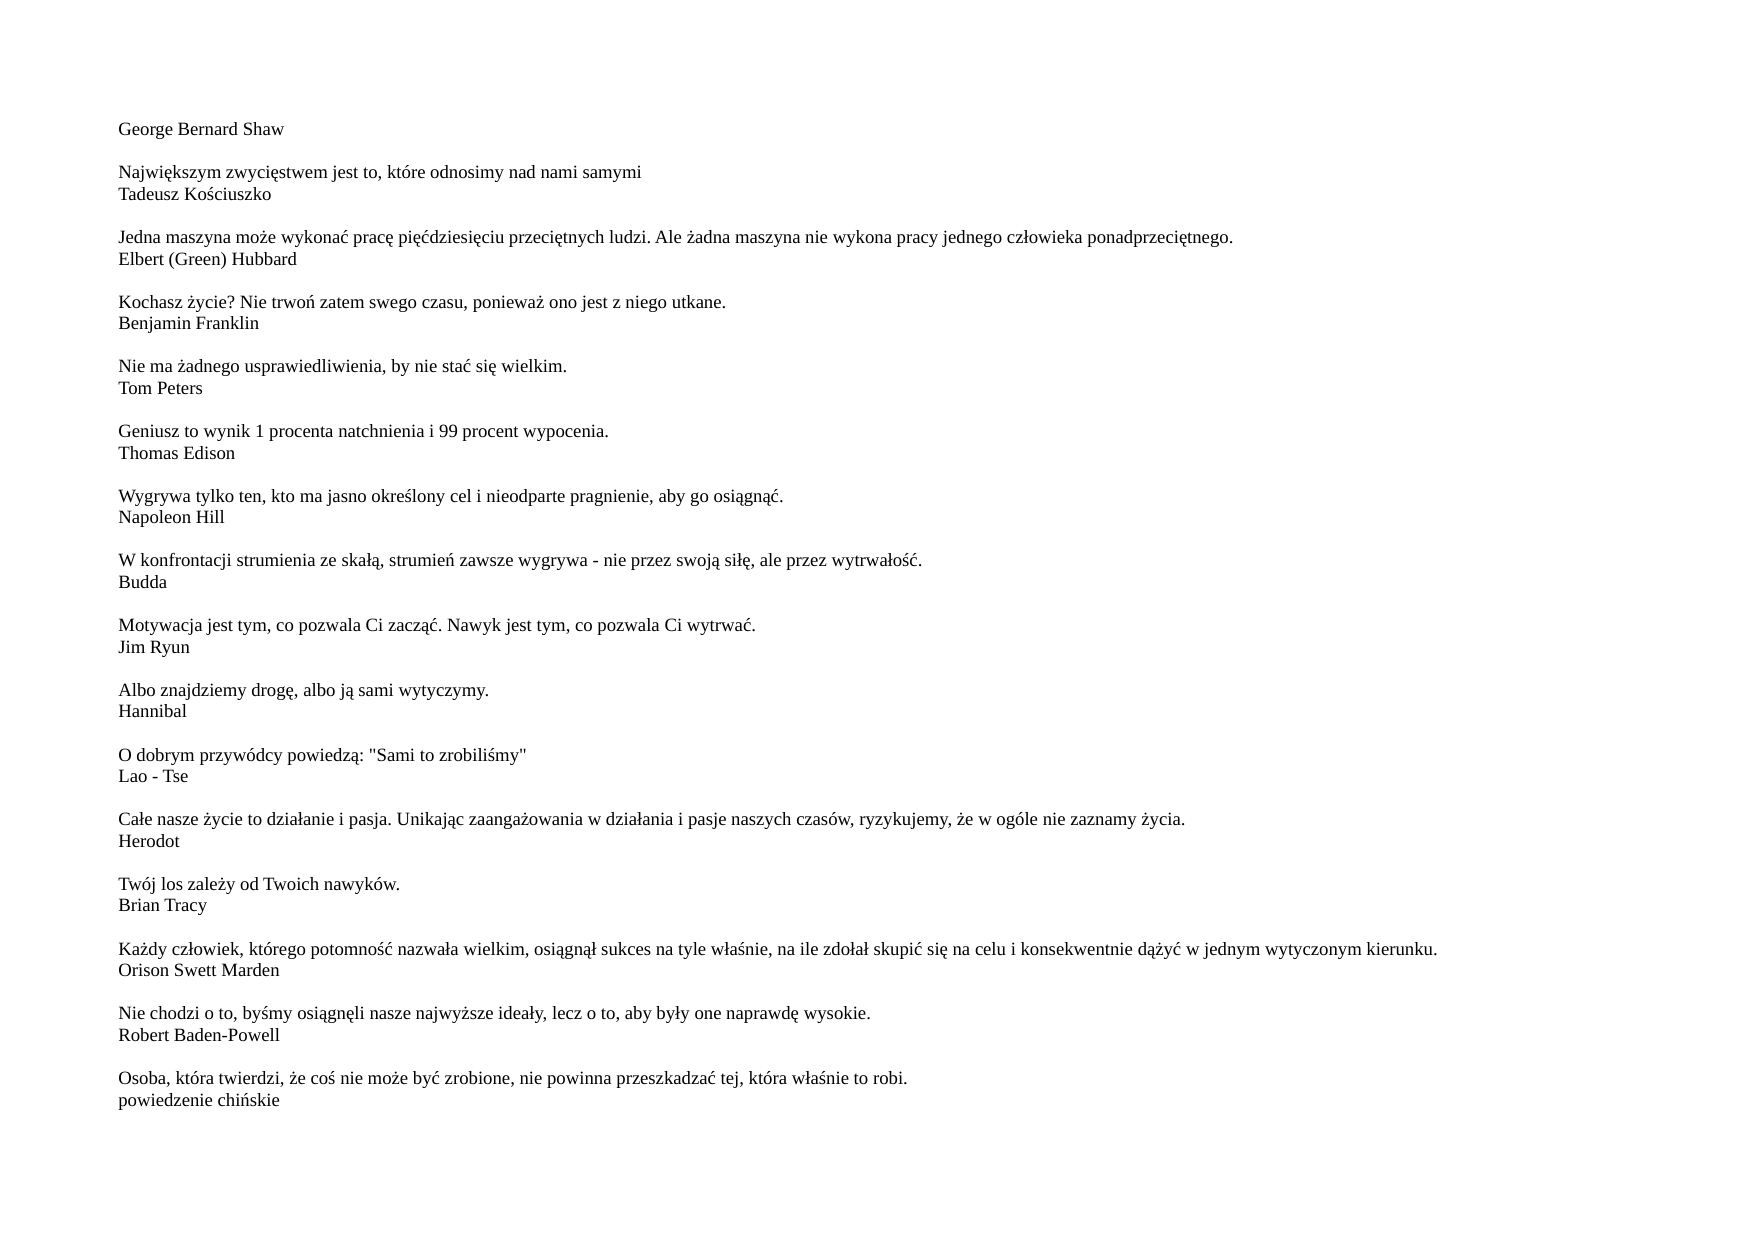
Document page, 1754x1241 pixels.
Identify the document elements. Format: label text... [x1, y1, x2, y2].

text Geniusz to wynik 1 procenta natchnienia i 99 procent wypocenia. [118, 420, 1636, 442]
text Osoba, która twierdzi, że coś nie może być zrobione, nie powinna przeszkadzać tej, która właśnie to robi. [118, 1067, 1636, 1088]
text Jim Ryun [118, 636, 1636, 657]
text Brian Tracy [118, 894, 1636, 916]
text Lao - Tse [118, 765, 1636, 787]
text Nie ma żadnego usprawiedliwienia, by nie stać się wielkim. [118, 355, 1636, 377]
text Twój los zależy od Twoich nawyków. [118, 873, 1636, 894]
text Benjamin Franklin [118, 312, 1636, 334]
text Hannibal [118, 700, 1636, 722]
text Największym zwycięstwem jest to, które odnosimy nad nami samymi [118, 161, 1636, 183]
text Motywacja jest tym, co pozwala Ci zacząć. Nawyk jest tym, co pozwala Ci wytrwać. [118, 614, 1636, 636]
text Każdy człowiek, którego potomność nazwała wielkim, osiągnął sukces na tyle właśnie, na ile zdołał skupić się na celu i konsekwentnie dążyć w jednym wytyczonym kierunku. [118, 937, 1636, 959]
text Całe nasze życie to działanie i pasja. Unikając zaangażowania w działania i pasje naszych czasów, ryzykujemy, że w ogóle nie zaznamy życia. [118, 808, 1636, 830]
text Tadeusz Kościuszko [118, 183, 1636, 204]
text Thomas Edison [118, 442, 1636, 463]
text George Bernard Shaw [118, 118, 1636, 140]
text Orison Swett Marden [118, 959, 1636, 981]
text powiedzenie chińskie [118, 1088, 1636, 1110]
text Budda [118, 571, 1636, 592]
text Nie chodzi o to, byśmy osiągnęli nasze najwyższe ideały, lecz o to, aby były one naprawdę wysokie. [118, 1002, 1636, 1024]
text O dobrym przywódcy powiedzą: "Sami to zrobiliśmy" [118, 743, 1636, 765]
text W konfrontacji strumienia ze skałą, strumień zawsze wygrywa - nie przez swoją siłę, ale przez wytrwałość. [118, 549, 1636, 571]
text Elbert (Green) Hubbard [118, 247, 1636, 269]
text Napoleon Hill [118, 506, 1636, 528]
text Robert Baden-Powell [118, 1024, 1636, 1045]
text Albo znajdziemy drogę, albo ją sami wytyczymy. [118, 679, 1636, 700]
text Kochasz życie? Nie trwoń zatem swego czasu, ponieważ ono jest z niego utkane. [118, 291, 1636, 312]
text Jedna maszyna może wykonać pracę pięćdziesięciu przeciętnych ludzi. Ale żadna maszyna nie wykona pracy jednego człowieka ponadprzeciętnego. [118, 226, 1636, 247]
text Tom Peters [118, 377, 1636, 398]
text Wygrywa tylko ten, kto ma jasno określony cel i nieodparte pragnienie, aby go osiągnąć. [118, 485, 1636, 506]
text Herodot [118, 830, 1636, 851]
